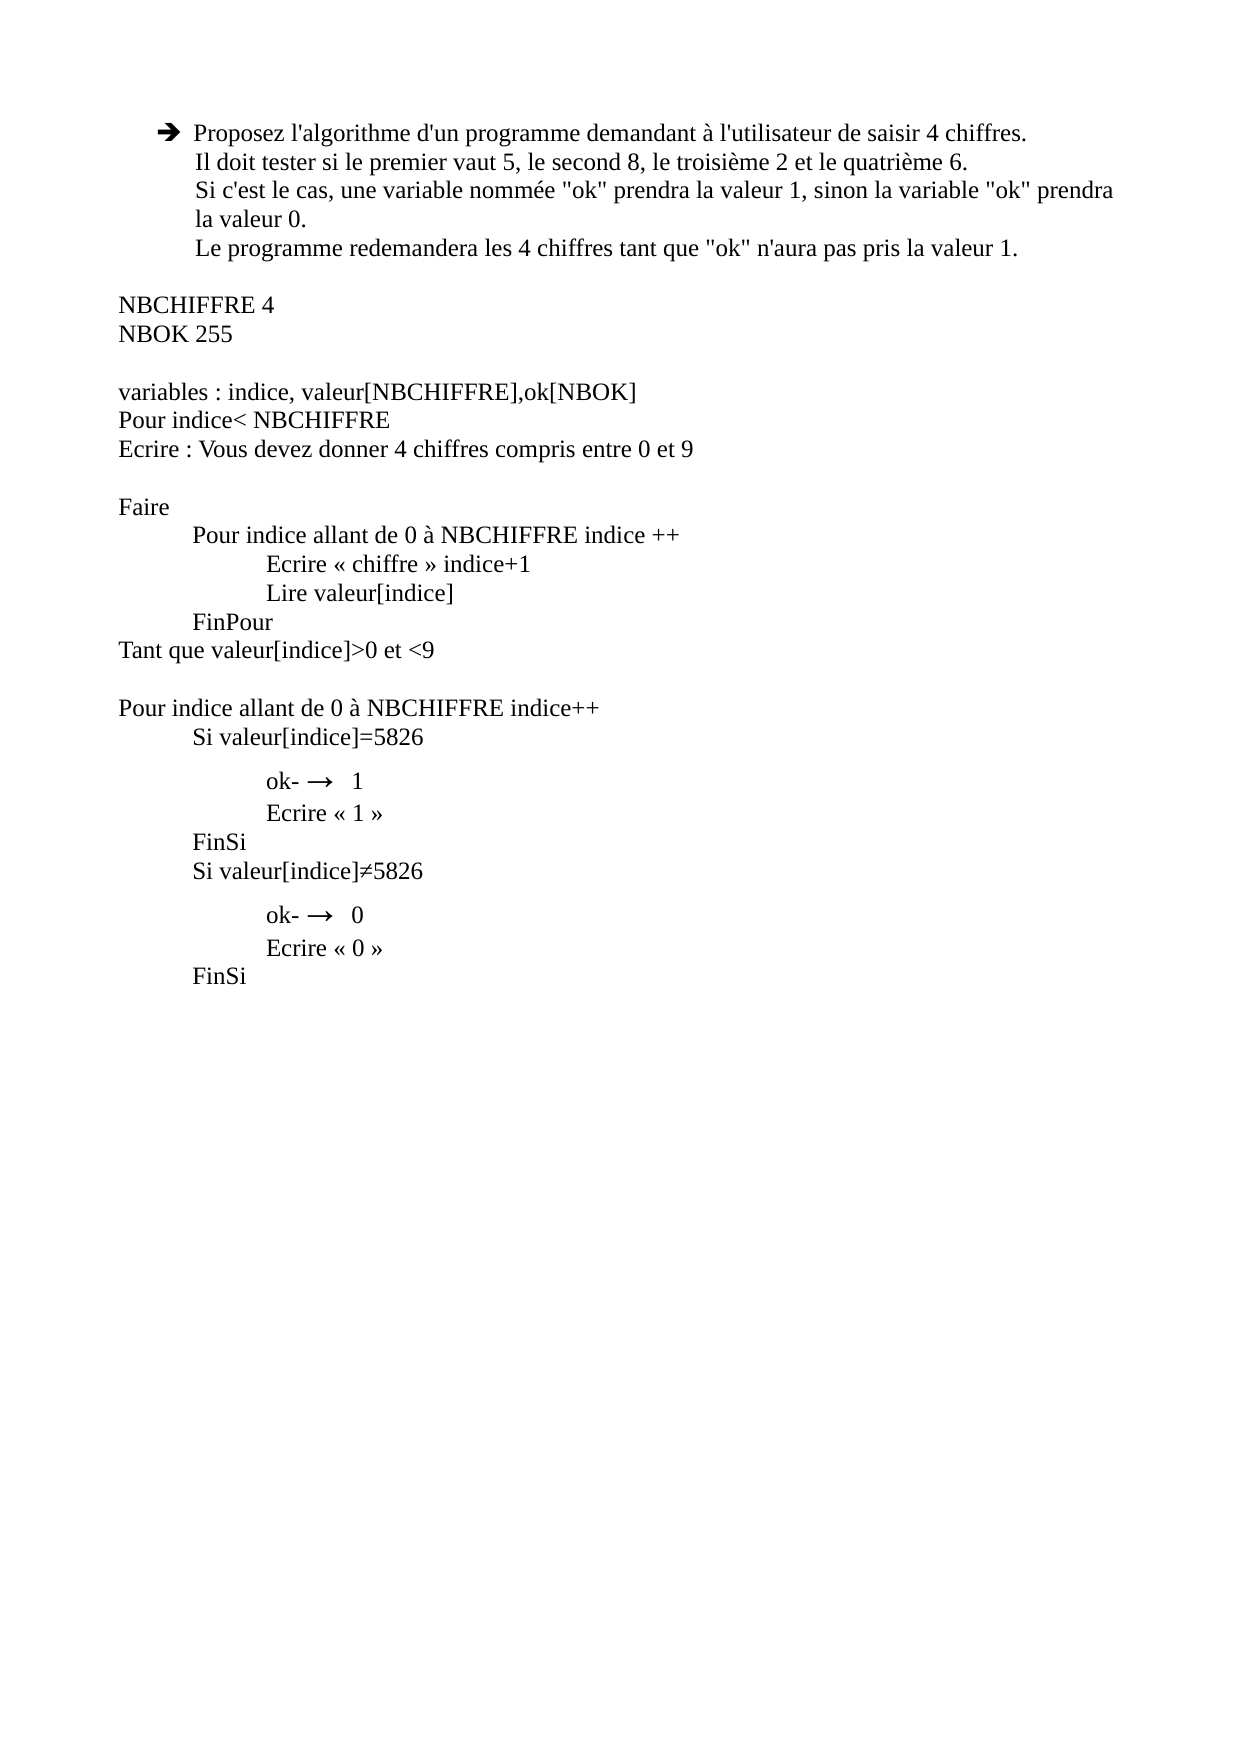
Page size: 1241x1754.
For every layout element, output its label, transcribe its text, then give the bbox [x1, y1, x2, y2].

text Ecrire : Vous devez donner 4 chiffres compris entre 0 et 9 [118, 434, 1122, 463]
text Il doit tester si le premier vaut 5, le second 8, le troisième 2 et le quatrième 6. [195, 147, 1122, 176]
text Pour indice allant de 0 à NBCHIFFRE indice++ [118, 693, 1122, 722]
text NBOK 255 [118, 319, 1122, 348]
text NBCHIFFRE 4 [118, 291, 1122, 319]
text Faire [118, 492, 1122, 521]
text Lire valeur[indice] [118, 578, 1122, 607]
text ok-→ 1 [118, 751, 1122, 798]
text Ecrire « 0 » [118, 933, 1122, 961]
text Ecrire « chiffre » indice+1 [118, 549, 1122, 578]
text Si valeur[indice]=5826 [118, 722, 1122, 751]
text Ecrire « 1 » [118, 798, 1122, 827]
list Proposez l'algorithme d'un programme demandant à l'utilisateur de saisir 4 chiffres. [156, 118, 1122, 147]
text Tant que valeur[indice]>0 et <9 [118, 636, 1122, 664]
text FinPour [118, 607, 1122, 636]
text Si c'est le cas, une variable nommée "ok" prendra la valeur 1, sinon la variable "ok" prendra la valeur 0. [195, 176, 1122, 233]
text FinSi [118, 827, 1122, 856]
text Pour indice allant de 0 à NBCHIFFRE indice ++ [118, 521, 1122, 549]
text FinSi [118, 961, 1122, 990]
text ok-→ 0 [118, 885, 1122, 933]
text Le programme redemandera les 4 chiffres tant que "ok" n'aura pas pris la valeur 1. [195, 233, 1122, 262]
text Si valeur[indice]≠5826 [118, 856, 1122, 885]
text Pour indice< NBCHIFFRE [118, 406, 1122, 434]
text variables : indice, valeur[NBCHIFFRE],ok[NBOK] [118, 377, 1122, 406]
